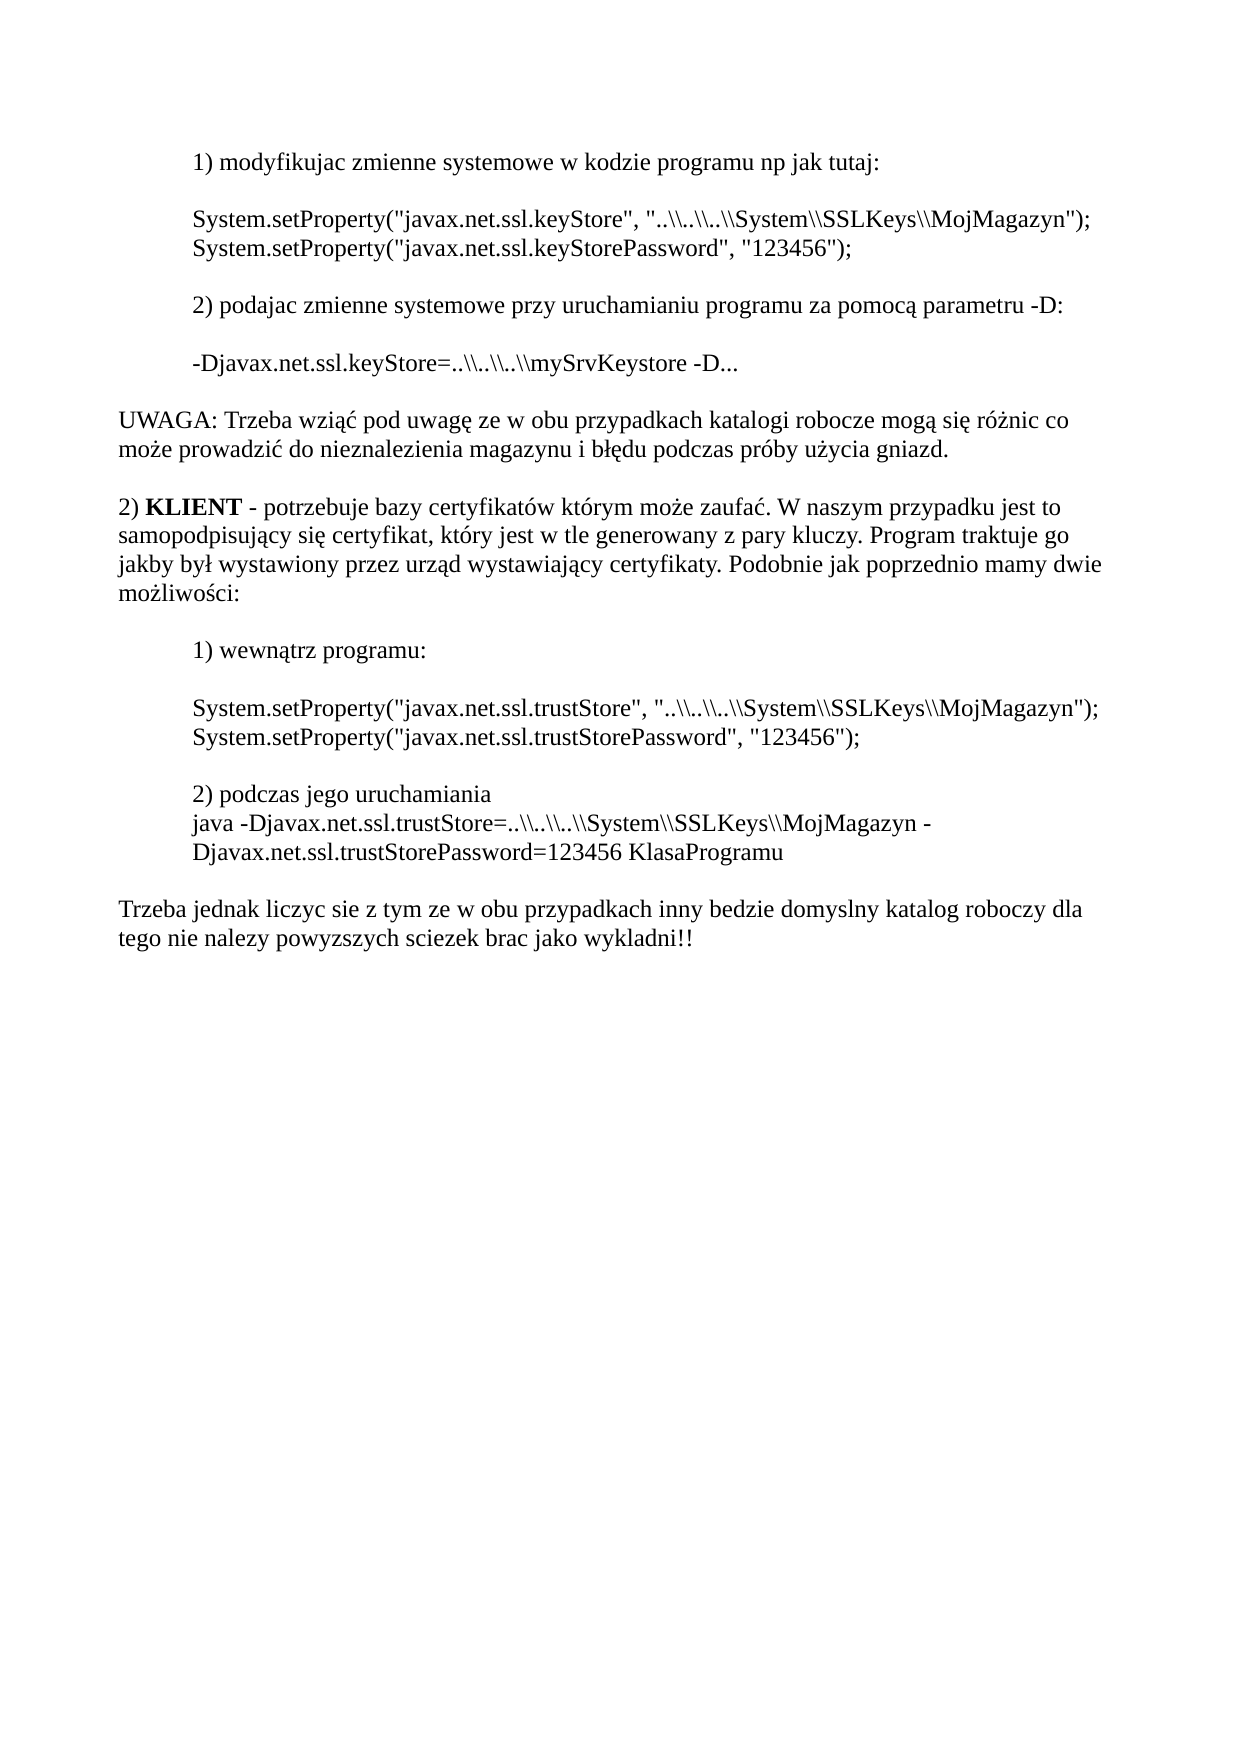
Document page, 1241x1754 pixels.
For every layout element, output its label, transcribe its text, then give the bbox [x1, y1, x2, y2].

text UWAGA: Trzeba wziąć pod uwagę ze w obu przypadkach katalogi robocze mogą się różnic co może prowadzić do nieznalezienia magazynu i błędu podczas próby użycia gniazd. [118, 406, 1122, 463]
text 1) wewnątrz programu: [192, 636, 1122, 664]
text Trzeba jednak liczyc sie z tym ze w obu przypadkach inny bedzie domyslny katalog roboczy dla tego nie nalezy powyzszych sciezek brac jako wykladni!! [118, 894, 1122, 952]
text System.setProperty("javax.net.ssl.trustStore", "..\\..\\..\\System\\SSLKeys\\MojMagazyn"); [192, 693, 1122, 722]
text System.setProperty("javax.net.ssl.keyStore", "..\\..\\..\\System\\SSLKeys\\MojMagazyn"); [192, 204, 1122, 233]
text 2) podczas jego uruchamiania [192, 779, 1122, 808]
text 2) podajac zmienne systemowe przy uruchamianiu programu za pomocą parametru -D: [192, 291, 1122, 319]
text System.setProperty("javax.net.ssl.keyStorePassword", "123456"); [192, 233, 1122, 262]
text java -Djavax.net.ssl.trustStore=..\\..\\..\\System\\SSLKeys\\MojMagazyn -Djavax.net.ssl.trustStorePassword=123456 KlasaProgramu [192, 808, 1122, 866]
text 2) KLIENT - potrzebuje bazy certyfikatów którym może zaufać. W naszym przypadku jest to samopodpisujący się certyfikat, który jest w tle generowany z pary kluczy. Program traktuje go jakby był wystawiony przez urząd wystawiający certyfikaty. Podobnie jak poprzednio mamy dwie możliwości: [118, 492, 1122, 607]
text 1) modyfikujac zmienne systemowe w kodzie programu np jak tutaj: [192, 147, 1122, 176]
text System.setProperty("javax.net.ssl.trustStorePassword", "123456"); [192, 722, 1122, 751]
text -Djavax.net.ssl.keyStore=..\\..\\..\\mySrvKeystore -D... [192, 348, 1122, 377]
